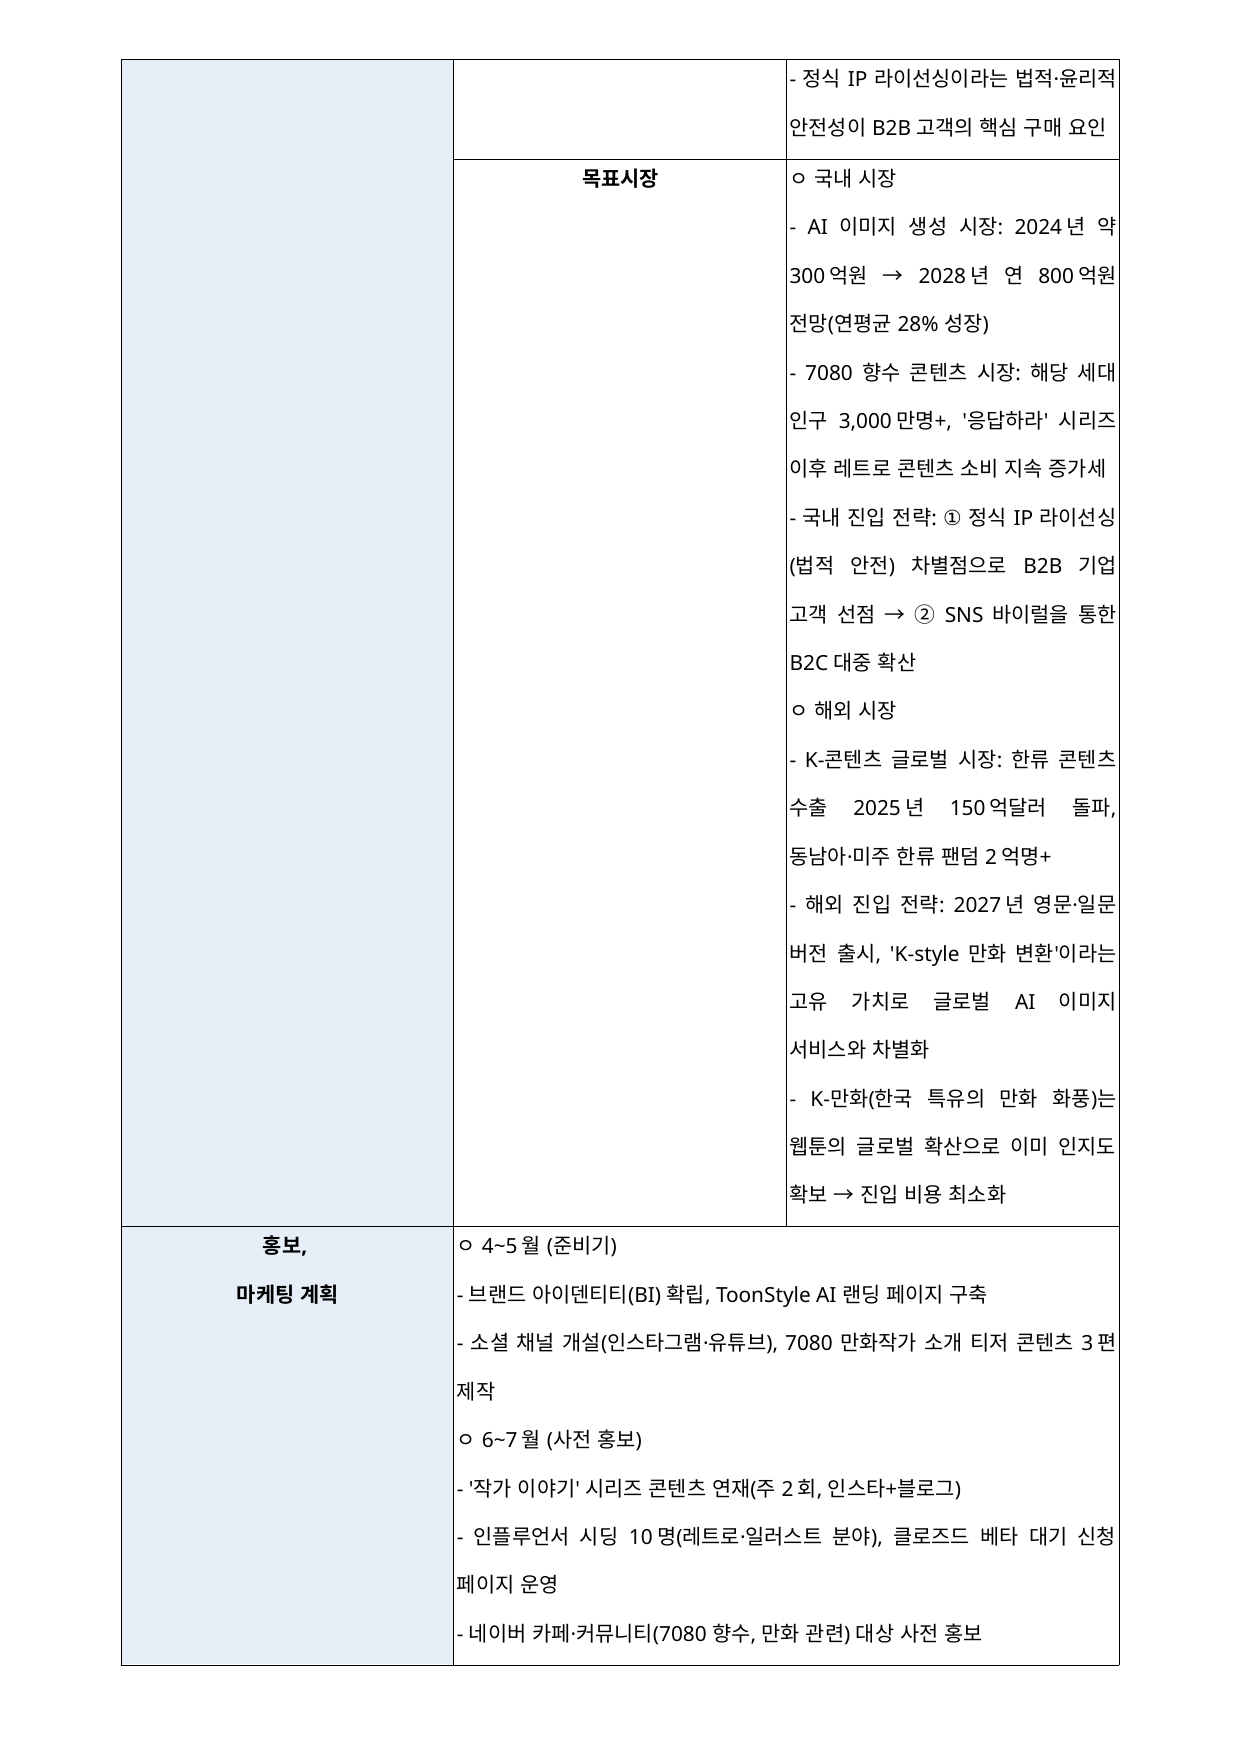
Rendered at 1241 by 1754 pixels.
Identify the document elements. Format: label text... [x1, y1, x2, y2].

table_cell ㅇ 국내 시장 - AI 이미지 생성 시장: 2024년 약 300억원 → 2028년 연 800억원 전망(연평균 28% 성장) - 7080 향수 콘텐츠 시장: 해당 세대 인구 3,000만명+, '응답하라' 시리즈 이후 레트로 콘텐츠 소비 지속 증가세 - 국내 진입 전략: ① 정식 IP 라이선싱(법적 안전) 차별점으로 B2B 기업 고객 선점 → ② SNS 바이럴을 통한 B2C 대중 확산 ㅇ 해외 시장 - K-콘텐츠 글로벌 시장: 한류 콘텐츠 수출 2025년 150억달러 돌파, 동남아·미주 한류 팬덤 2억명+ - 해외 진입 전략: 2027년 영문·일문 버전 출시, 'K-style 만화 변환'이라는 고유 가치로 글로벌 AI 이미지 서비스와 차별화 - K-만화(한국 특유의 만화 화풍)는 웹툰의 글로벌 확산으로 이미 인지도 확보 → 진입 비용 최소화 [787, 160, 1119, 1226]
table_cell [122, 60, 453, 1226]
table_cell ㅇ 4~5월 (준비기) - 브랜드 아이덴티티(BI) 확립, ToonStyle AI 랜딩 페이지 구축 - 소셜 채널 개설(인스타그램·유튜브), 7080 만화작가 소개 티저 콘텐츠 3편 제작 ㅇ 6~7월 (사전 홍보) - '작가 이야기' 시리즈 콘텐츠 연재(주 2회, 인스타+블로그) - 인플루언서 시딩 10명(레트로·일러스트 분야), 클로즈드 베타 대기 신청 페이지 운영 - 네이버 카페·커뮤니티(7080 향수, 만화 관련) 대상 사전 홍보 [454, 1227, 1119, 1664]
table_cell 홍보, 마케팅 계획 [122, 1227, 453, 1664]
table_cell - 정식 IP 라이선싱이라는 법적·윤리적 안전성이 B2B 고객의 핵심 구매 요인 [787, 60, 1119, 158]
table_cell 목표시장 [454, 160, 786, 1226]
table_cell [454, 60, 786, 158]
